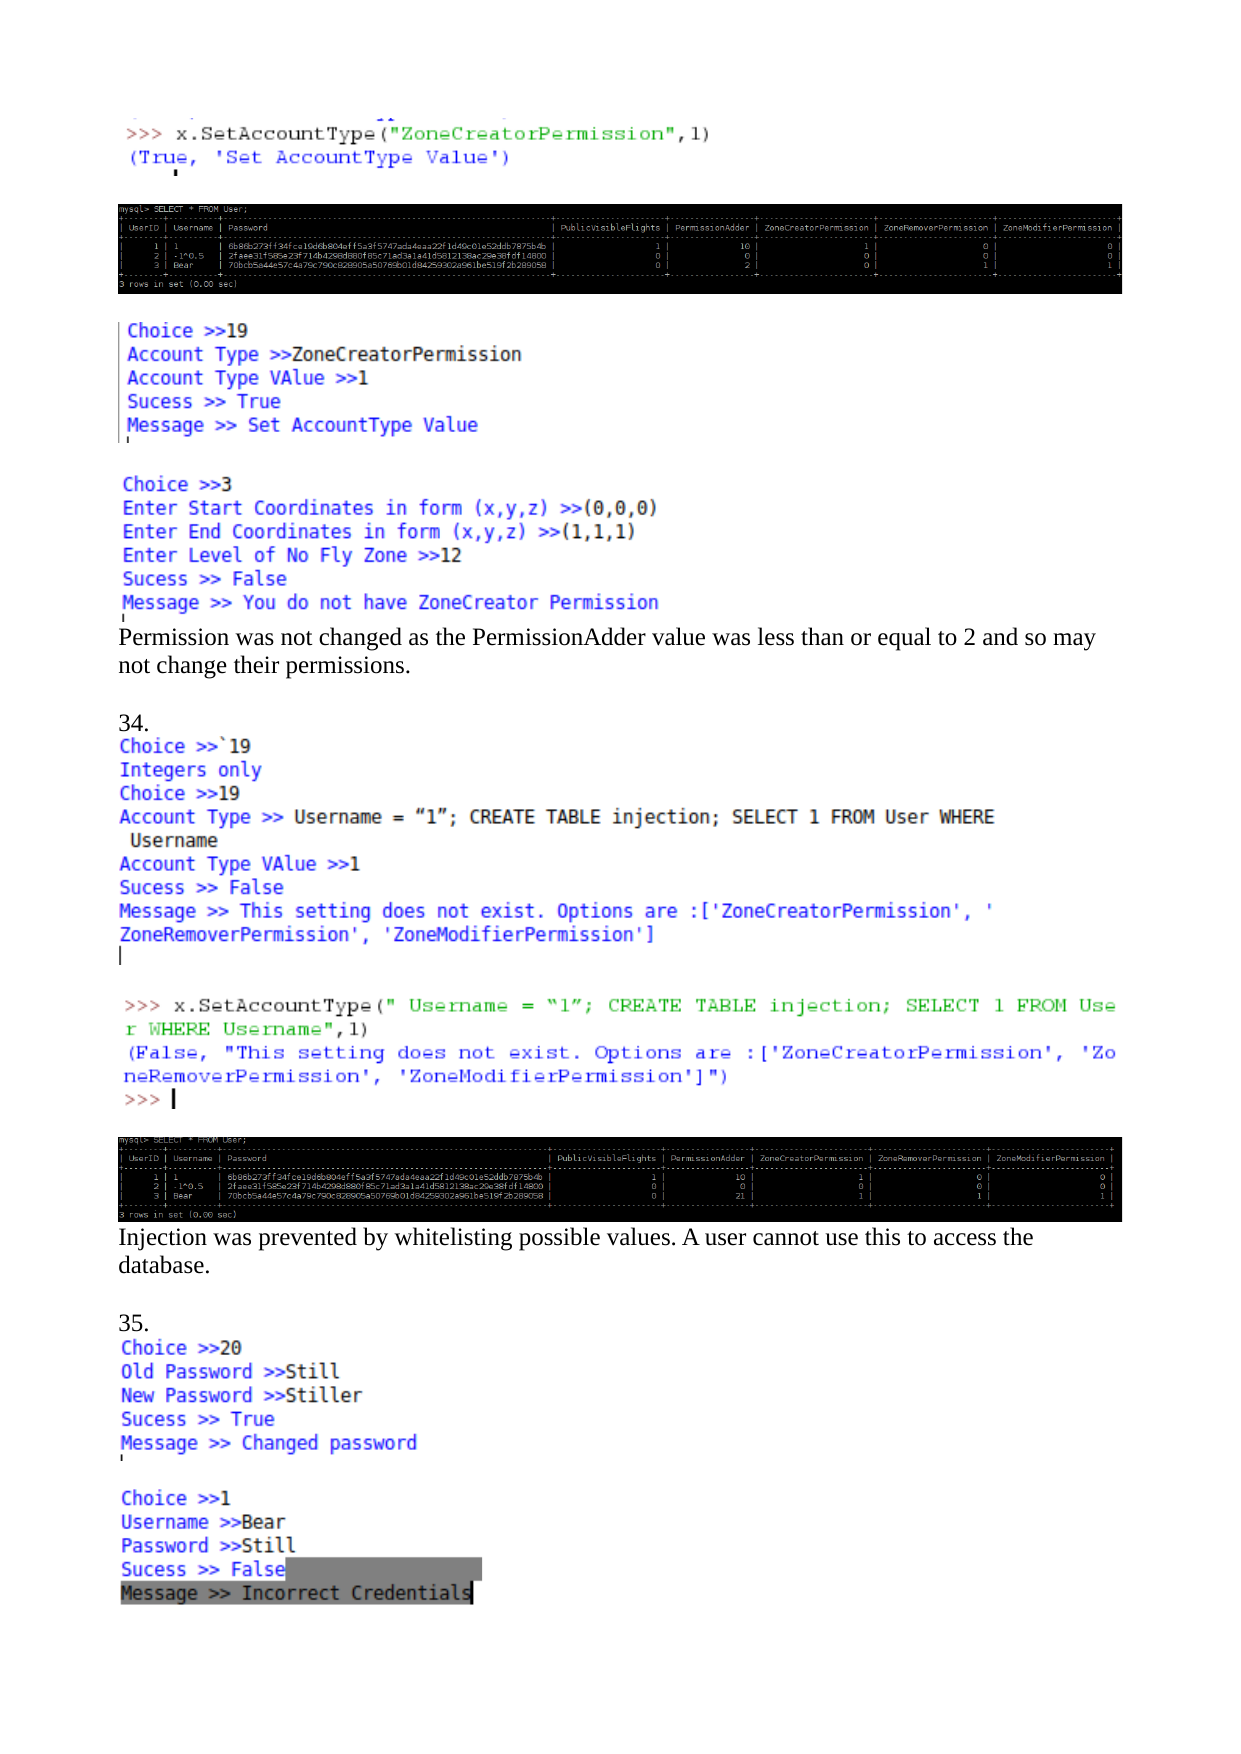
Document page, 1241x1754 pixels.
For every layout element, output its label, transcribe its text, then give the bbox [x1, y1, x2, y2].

picture [118, 736, 1001, 965]
picture [118, 204, 1123, 294]
picture [118, 471, 676, 622]
picture [118, 1137, 1123, 1222]
text 35. [118, 1308, 1122, 1337]
picture [118, 993, 1123, 1109]
text Injection was prevented by whitelisting possible values. A user cannot use this to access the database. [118, 1222, 1122, 1279]
picture [118, 1489, 483, 1608]
picture [118, 322, 536, 443]
text 34. [118, 708, 1122, 737]
picture [118, 118, 722, 176]
text Permission was not changed as the PermissionAdder value was less than or equal to 2 and so may not change their permissions. [118, 472, 1122, 679]
picture [118, 1336, 433, 1461]
